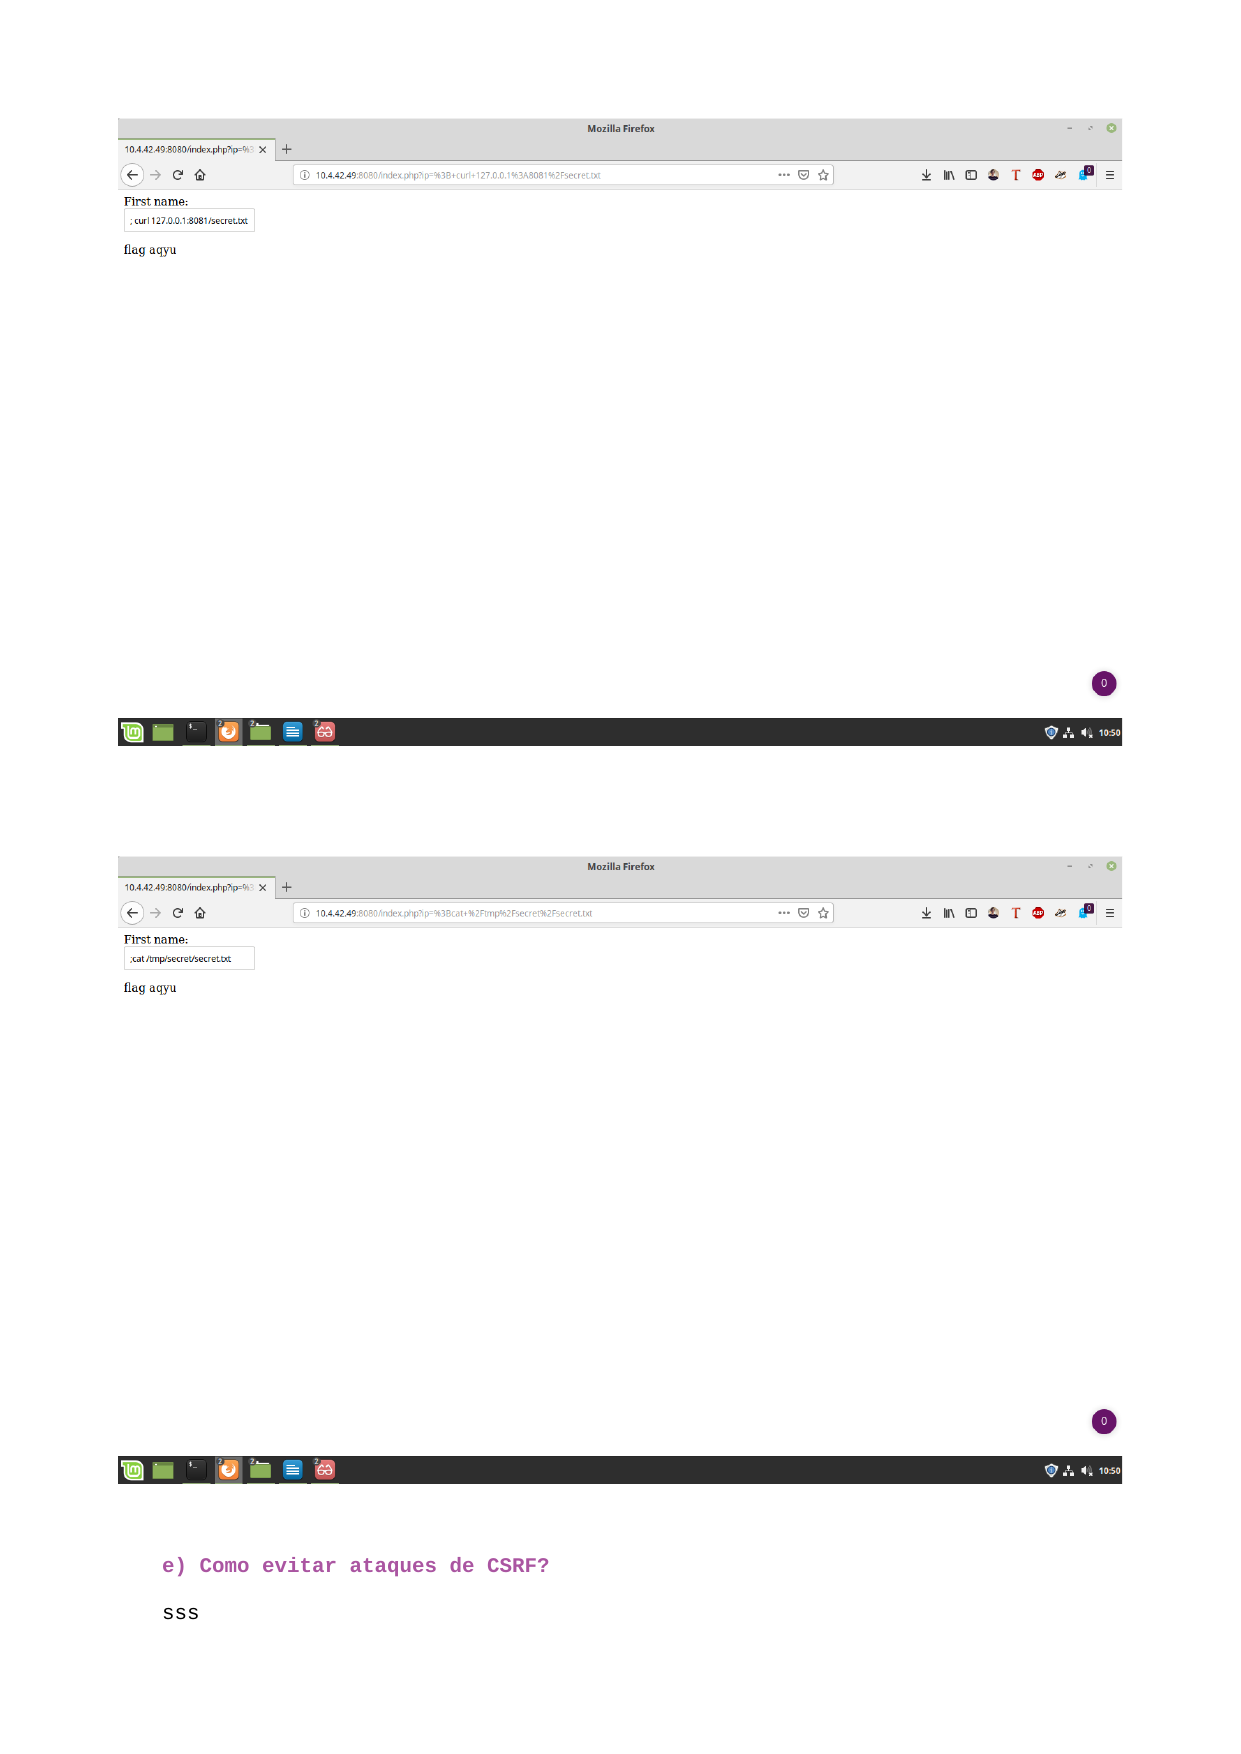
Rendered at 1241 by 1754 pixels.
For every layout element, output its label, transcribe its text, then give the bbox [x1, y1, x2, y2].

text sss [118, 1602, 1122, 1626]
text e) Como evitar ataques de CSRF? [118, 1555, 1122, 1579]
picture [118, 856, 1123, 1484]
picture [118, 118, 1123, 746]
